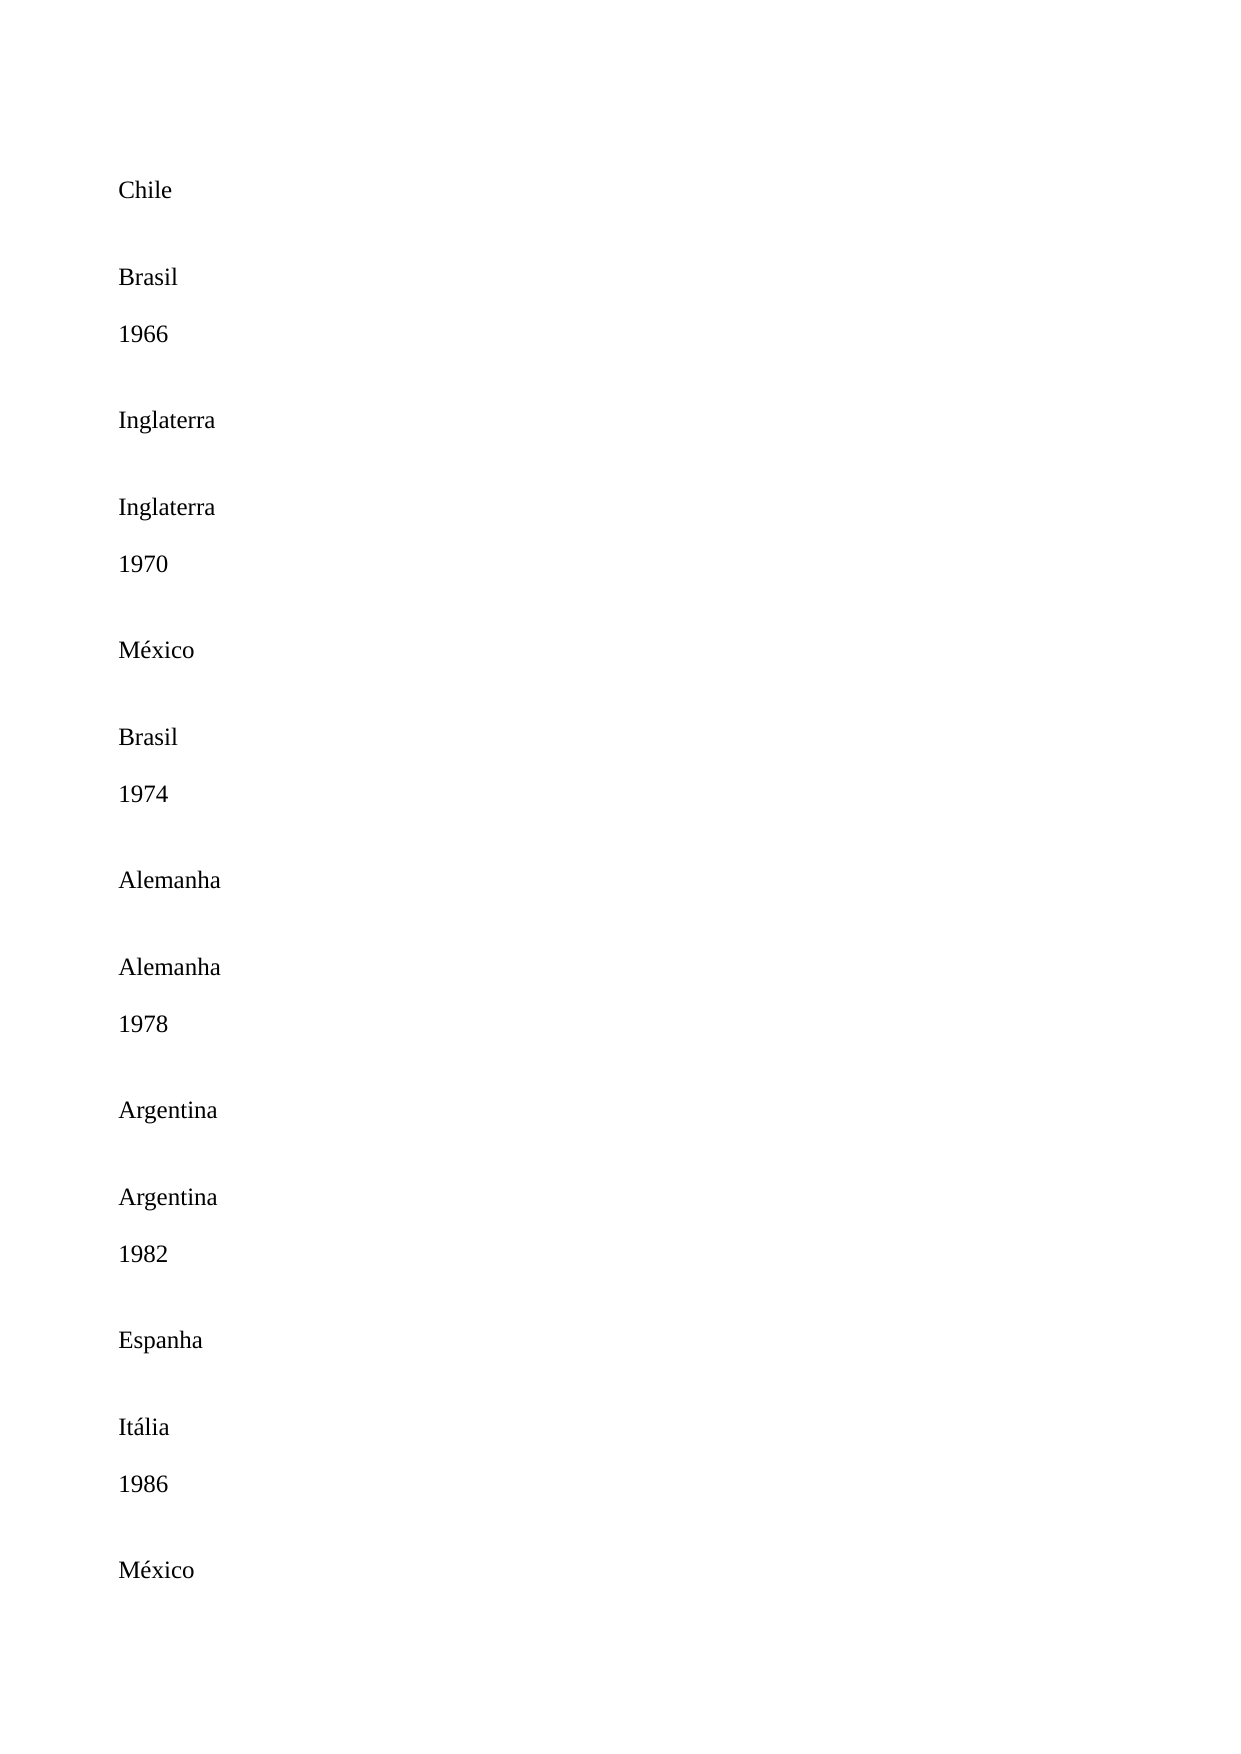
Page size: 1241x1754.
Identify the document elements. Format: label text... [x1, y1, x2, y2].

text Chile [118, 176, 1122, 204]
text Argentina [118, 1182, 1122, 1211]
text Inglaterra [118, 492, 1122, 521]
text Argentina [118, 1096, 1122, 1124]
text México [118, 636, 1122, 664]
text 1974 [118, 779, 1122, 808]
text Brasil [118, 722, 1122, 751]
text Alemanha [118, 866, 1122, 894]
text Inglaterra [118, 406, 1122, 434]
text México [118, 1556, 1122, 1584]
text Espanha [118, 1326, 1122, 1354]
text 1978 [118, 1009, 1122, 1038]
text Alemanha [118, 952, 1122, 981]
text 1970 [118, 549, 1122, 578]
text 1966 [118, 319, 1122, 348]
text 1982 [118, 1239, 1122, 1268]
text Brasil [118, 262, 1122, 291]
text 1986 [118, 1469, 1122, 1498]
text Itália [118, 1412, 1122, 1441]
